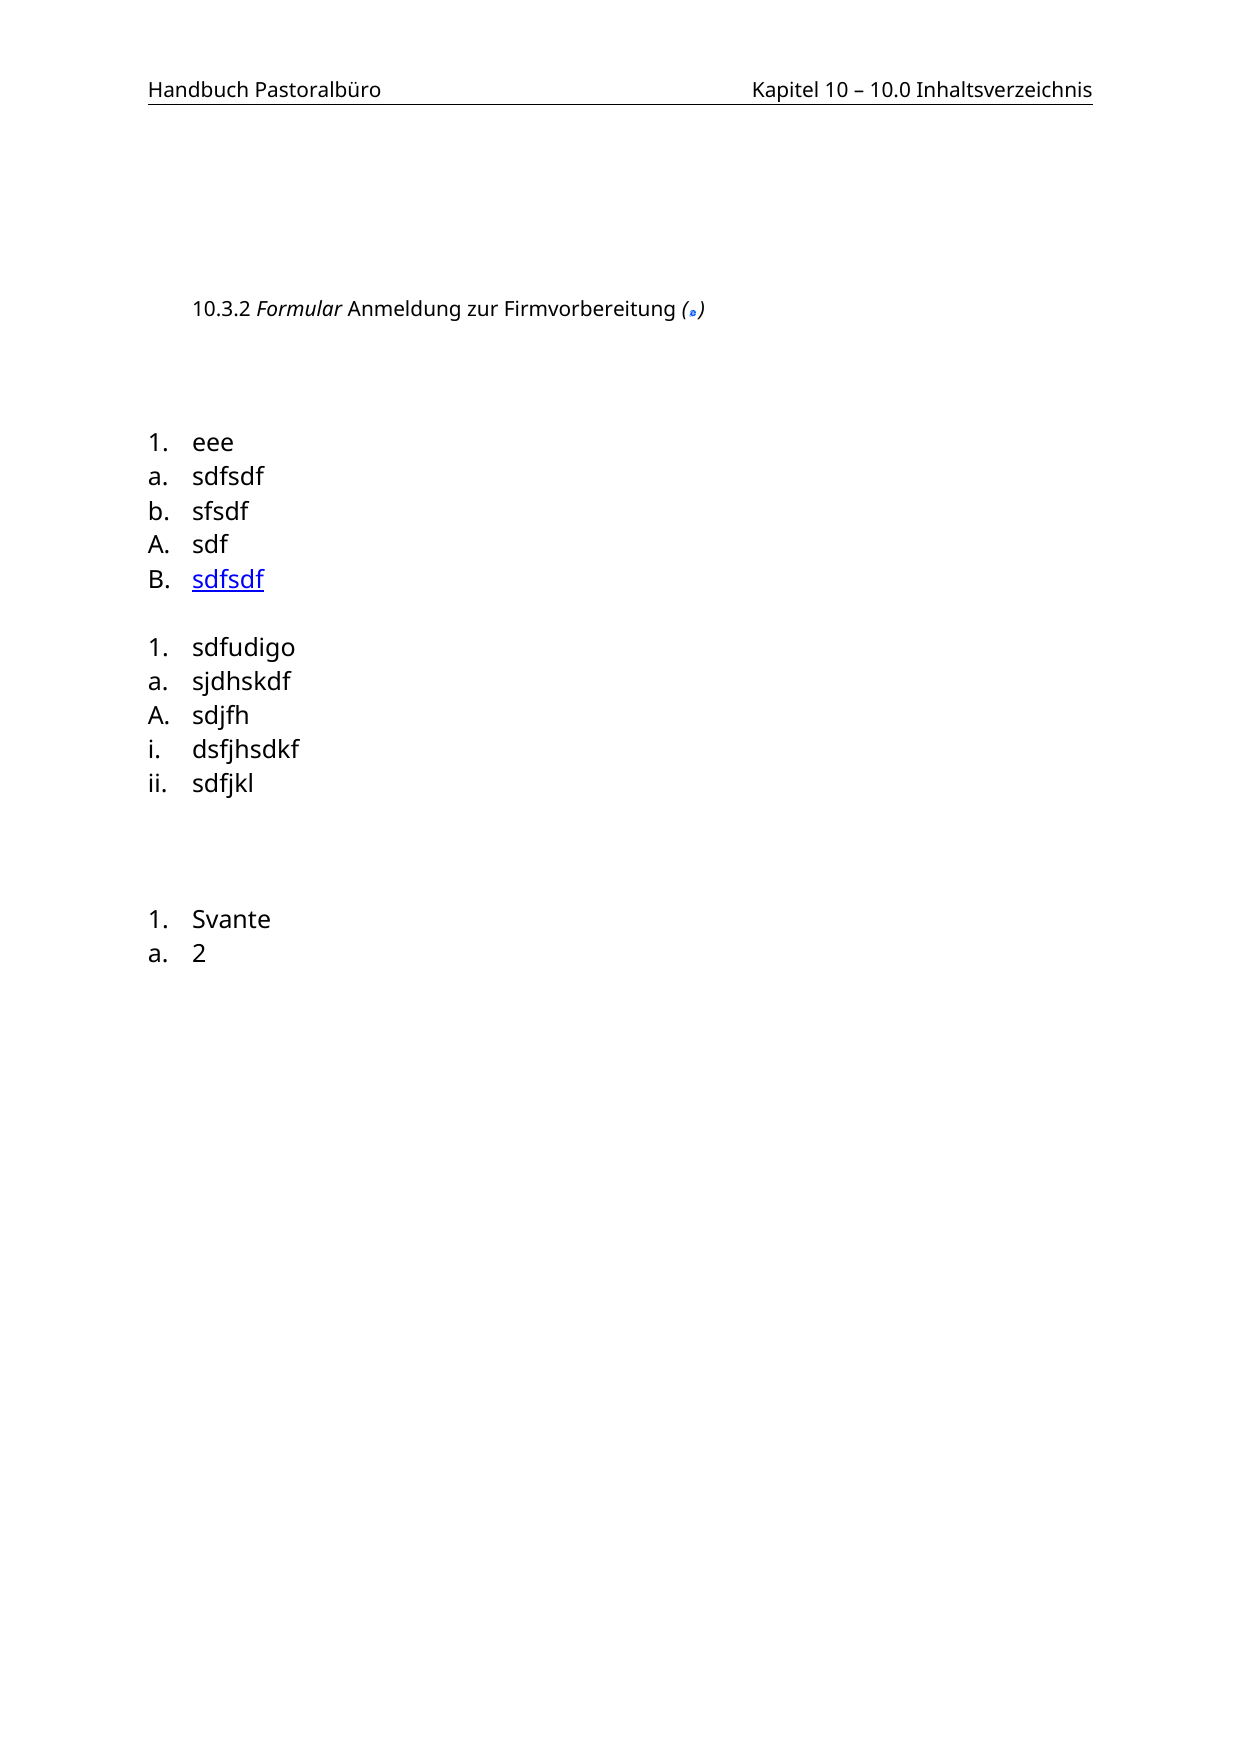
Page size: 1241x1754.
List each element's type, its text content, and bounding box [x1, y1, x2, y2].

picture [687, 310, 699, 317]
list sjdhskdf [148, 663, 1093, 697]
list sdjfh [148, 697, 1093, 732]
list eee [148, 425, 1093, 459]
list sdfsdf [148, 561, 1093, 595]
list 2 [148, 936, 1093, 970]
list dsfjhsdkf [148, 732, 1093, 766]
list Svante [148, 902, 1093, 936]
text 10.3.2 Formular Anmeldung zur Firmvorbereitung () [148, 294, 1093, 323]
list sdfudigo [148, 629, 1093, 663]
list sdf [148, 527, 1093, 561]
list sfsdf [148, 493, 1093, 527]
list sdfjkl [148, 766, 1093, 800]
list sdfsdf [148, 459, 1093, 493]
